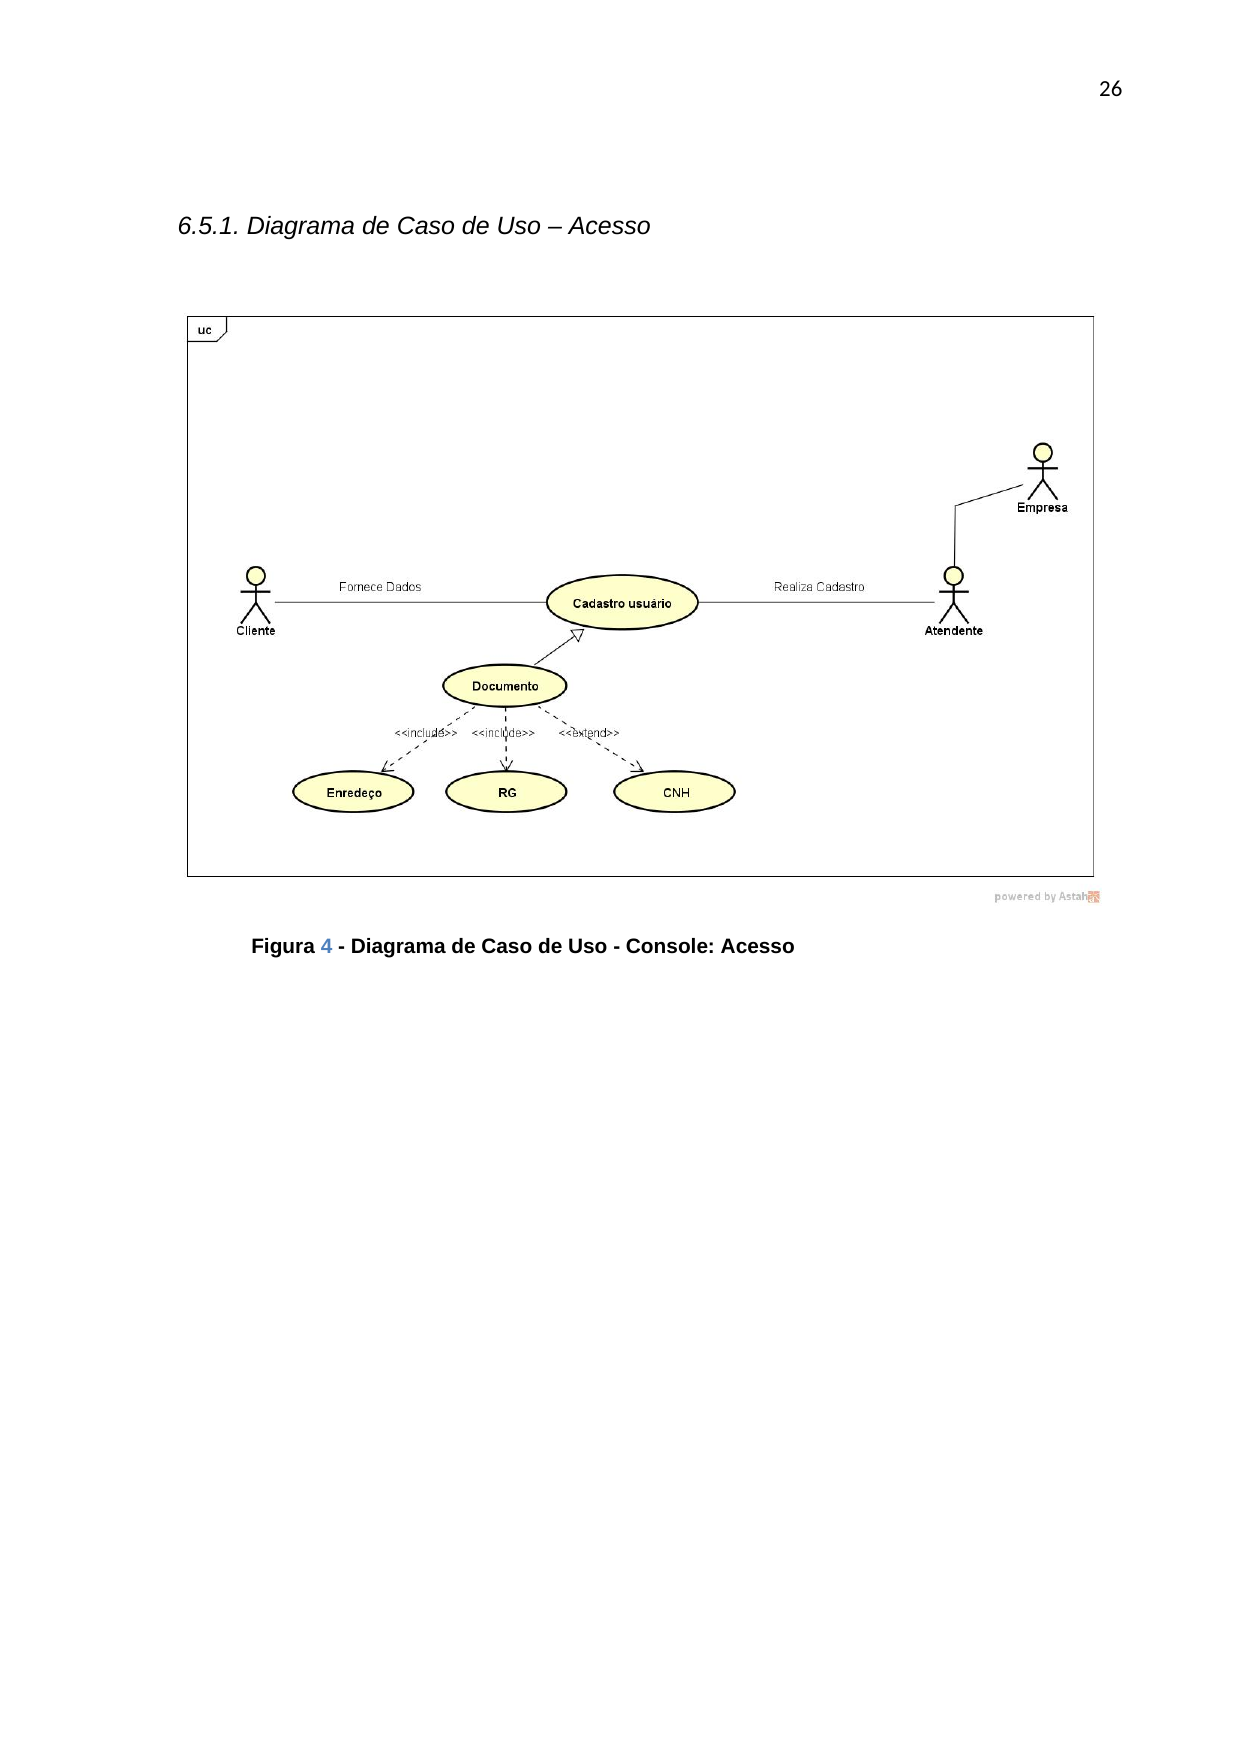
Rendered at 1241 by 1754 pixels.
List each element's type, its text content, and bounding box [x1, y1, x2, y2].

picture [177, 307, 1103, 906]
subtitle 6.5.1. Diagrama de Caso de Uso – Acesso [177, 211, 1122, 240]
text Figura 4 - Diagrama de Caso de Uso - Console: Acesso [177, 934, 1122, 958]
